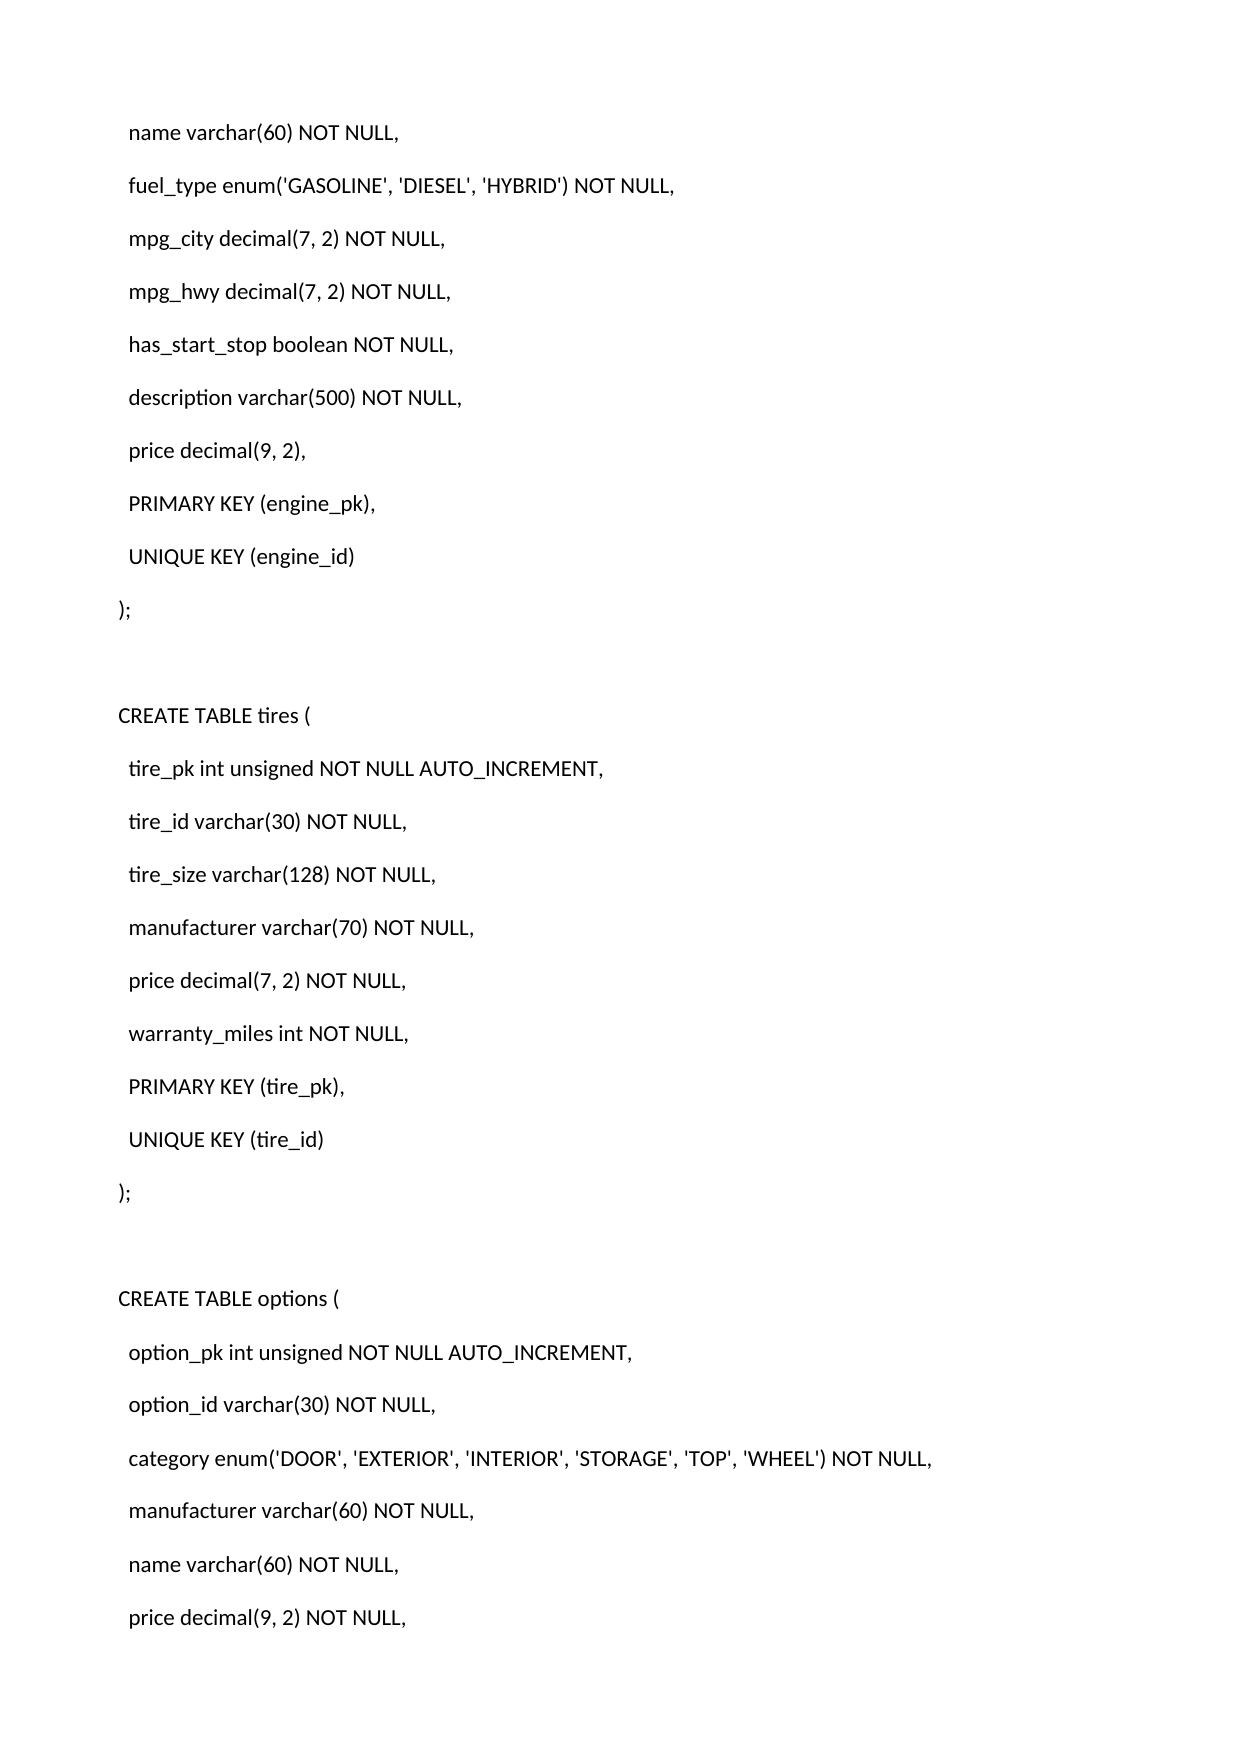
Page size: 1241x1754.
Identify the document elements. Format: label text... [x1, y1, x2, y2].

text price decimal(7, 2) NOT NULL, [118, 966, 1122, 994]
text PRIMARY KEY (tire_pk), [118, 1072, 1122, 1101]
text tire_size varchar(128) NOT NULL, [118, 860, 1122, 888]
text mpg_city decimal(7, 2) NOT NULL, [118, 224, 1122, 252]
text ); [118, 595, 1122, 623]
text UNIQUE KEY (engine_id) [118, 542, 1122, 570]
text manufacturer varchar(70) NOT NULL, [118, 913, 1122, 941]
text CREATE TABLE options ( [118, 1284, 1122, 1313]
text option_pk int unsigned NOT NULL AUTO_INCREMENT, [118, 1338, 1122, 1366]
text name varchar(60) NOT NULL, [118, 118, 1122, 146]
text ); [118, 1178, 1122, 1207]
text manufacturer varchar(60) NOT NULL, [118, 1497, 1122, 1525]
text description varchar(500) NOT NULL, [118, 383, 1122, 411]
text tire_id varchar(30) NOT NULL, [118, 807, 1122, 835]
text CREATE TABLE tires ( [118, 701, 1122, 729]
text PRIMARY KEY (engine_pk), [118, 489, 1122, 517]
text mpg_hwy decimal(7, 2) NOT NULL, [118, 277, 1122, 305]
text fuel_type enum('GASOLINE', 'DIESEL', 'HYBRID') NOT NULL, [118, 171, 1122, 199]
text warranty_miles int NOT NULL, [118, 1019, 1122, 1047]
text option_id varchar(30) NOT NULL, [118, 1391, 1122, 1419]
text has_start_stop boolean NOT NULL, [118, 330, 1122, 358]
text name varchar(60) NOT NULL, [118, 1550, 1122, 1578]
text category enum('DOOR', 'EXTERIOR', 'INTERIOR', 'STORAGE', 'TOP', 'WHEEL') NOT NULL, [118, 1444, 1122, 1472]
text price decimal(9, 2) NOT NULL, [118, 1603, 1122, 1631]
text price decimal(9, 2), [118, 436, 1122, 464]
text UNIQUE KEY (tire_id) [118, 1126, 1122, 1153]
text tire_pk int unsigned NOT NULL AUTO_INCREMENT, [118, 754, 1122, 782]
